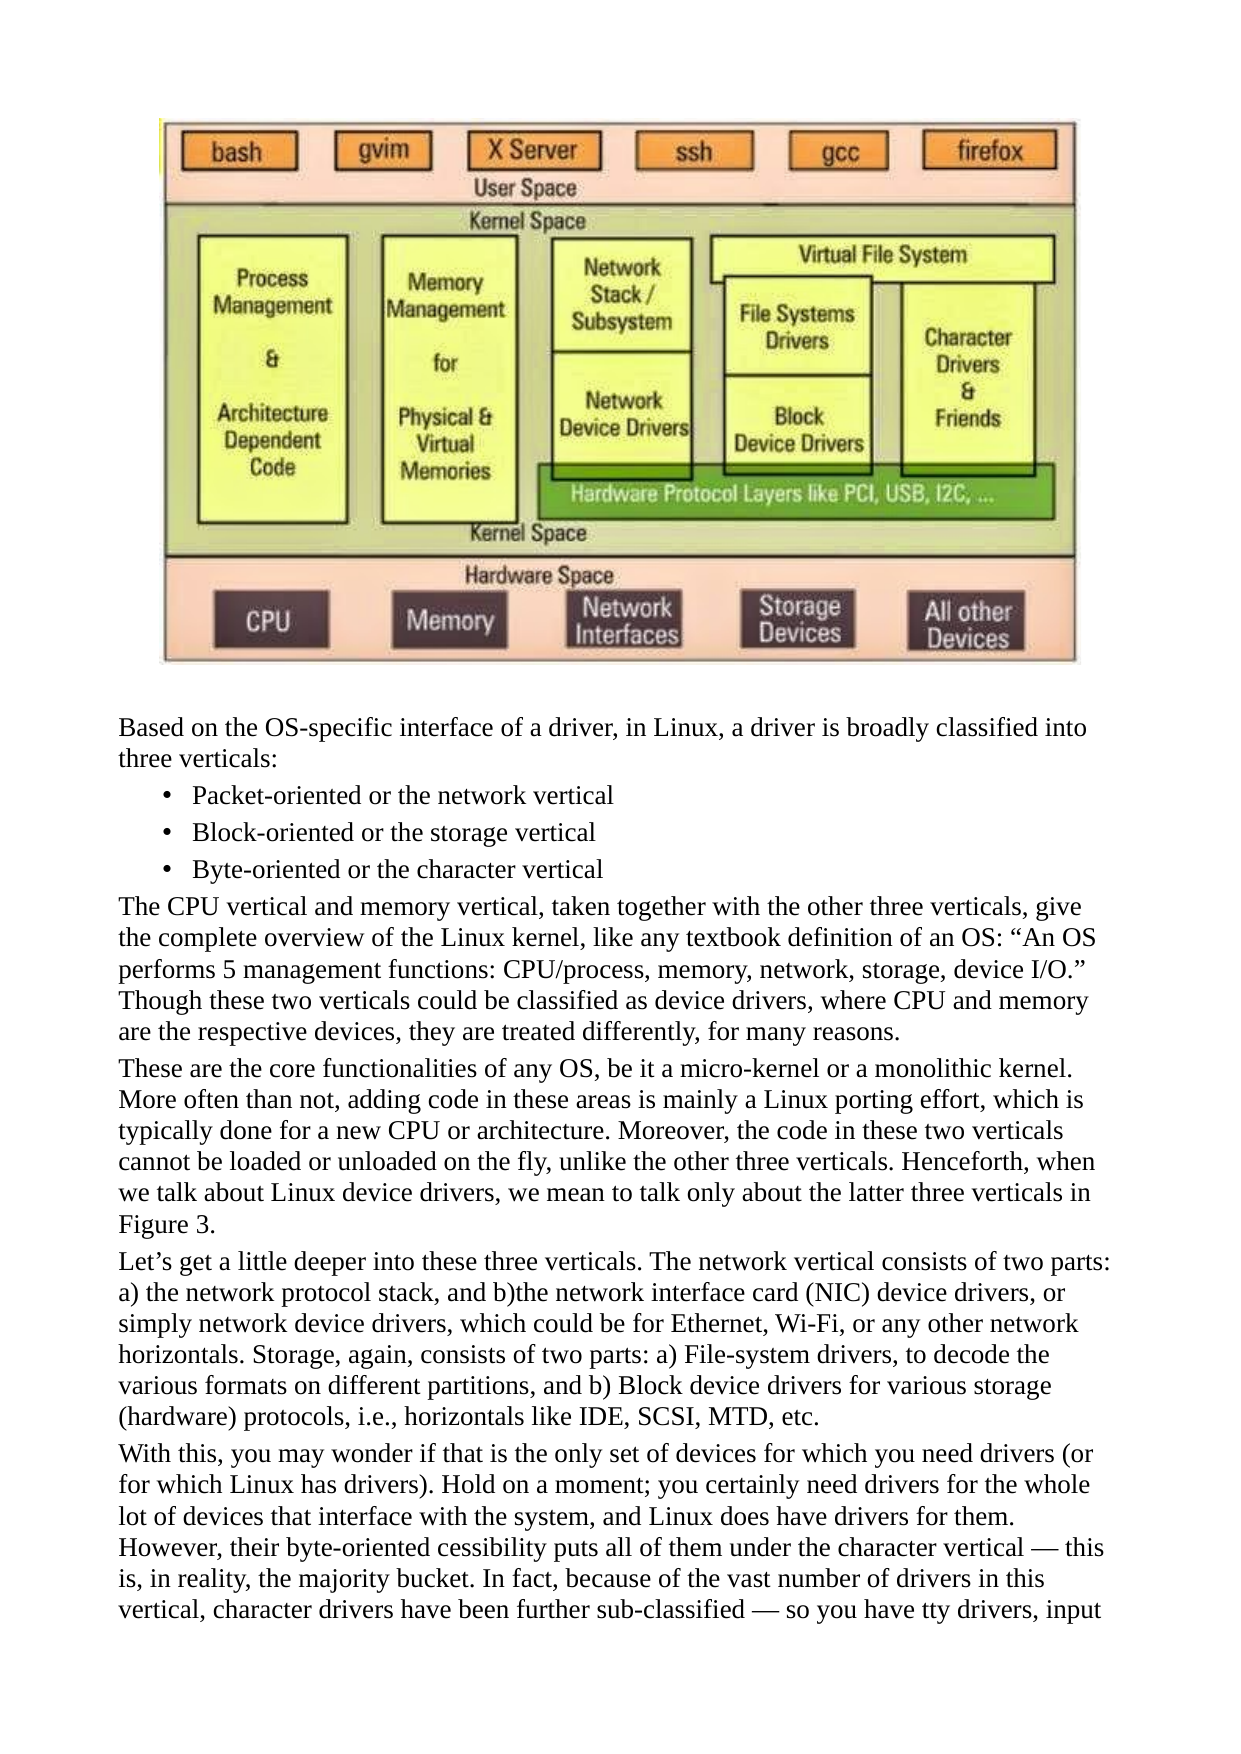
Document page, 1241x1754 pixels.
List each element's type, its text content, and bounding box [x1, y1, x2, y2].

picture [159, 118, 1082, 665]
list Block-oriented or the storage vertical [162, 816, 1122, 847]
text Let’s get a little deeper into these three verticals. The network vertical consists of two parts: a) the network protocol stack, and b)the network interface card (NIC) device drivers, or simply network device drivers, which could be for Ethernet, Wi-Fi, or any other network horizontals. Storage, again, consists of two parts: a) File-system drivers, to decode the various formats on different partitions, and b) Block device drivers for various storage (hardware) protocols, i.e., horizontals like IDE, SCSI, MTD, etc. [118, 1245, 1122, 1432]
text The CPU vertical and memory vertical, taken together with the other three verticals, give the complete overview of the Linux kernel, like any textbook definition of an OS: “An OS performs 5 management functions: CPU/process, memory, network, storage, device I/O.” Though these two verticals could be classified as device drivers, where CPU and memory are the respective devices, they are treated differently, for many reasons. [118, 890, 1122, 1046]
text These are the core functionalities of any OS, be it a micro-kernel or a monolithic kernel. More often than not, adding code in these areas is mainly a Linux porting effort, which is typically done for a new CPU or architecture. Moreover, the code in these two verticals cannot be loaded or unloaded on the fly, unlike the other three verticals. Henceforth, when we talk about Linux device drivers, we mean to talk only about the latter three verticals in Figure 3. [118, 1052, 1122, 1239]
list Byte-oriented or the character vertical [162, 853, 1122, 884]
list Packet-oriented or the network vertical [162, 779, 1122, 810]
text Based on the OS-specific interface of a driver, in Linux, a driver is broadly classified into three verticals: [118, 711, 1122, 773]
text With this, you may wonder if that is the only set of devices for which you need drivers (or for which Linux has drivers). Hold on a moment; you certainly need drivers for the whole lot of devices that interface with the system, and Linux does have drivers for them. However, their byte-oriented cessibility puts all of them under the character vertical — this is, in reality, the majority bucket. In fact, because of the vast number of drivers in this vertical, character drivers have been further sub-classified — so you have tty drivers, input [118, 1437, 1122, 1624]
